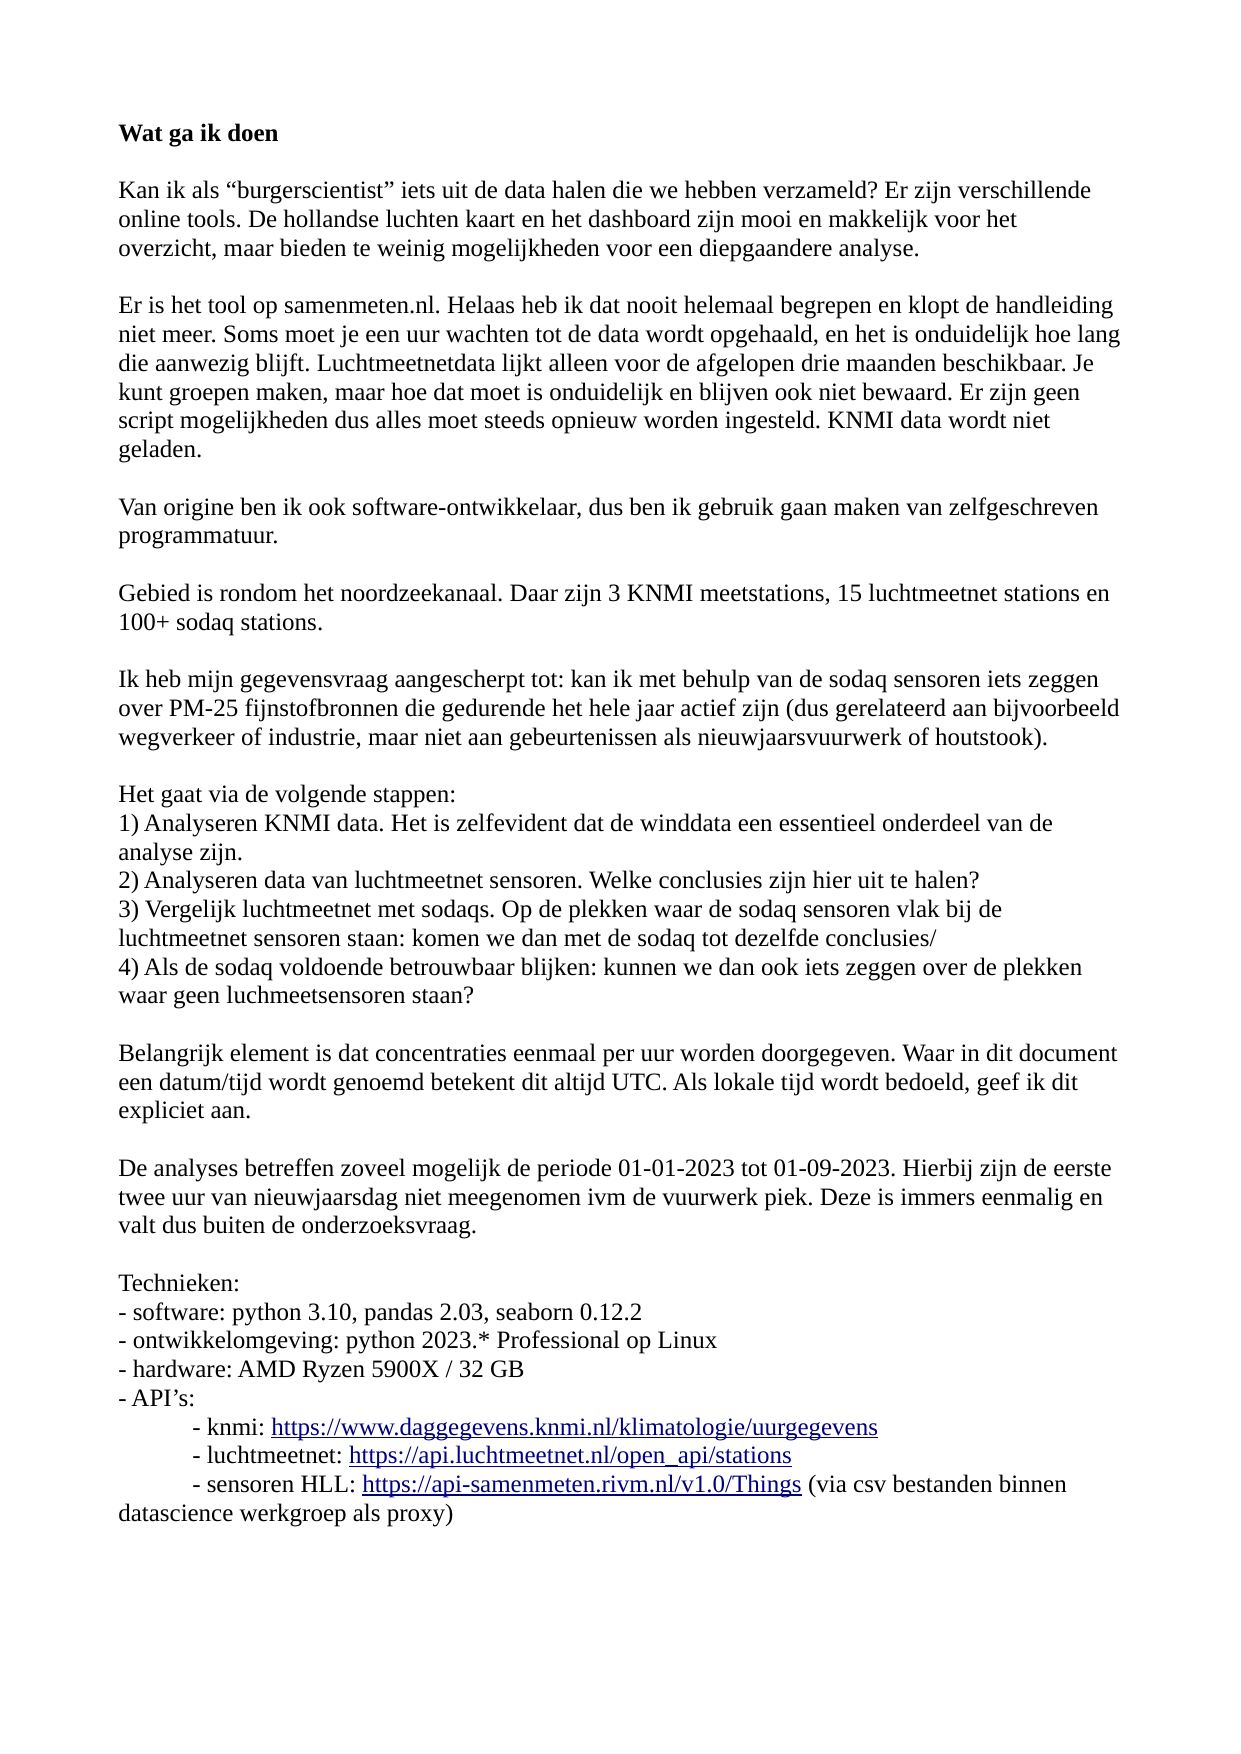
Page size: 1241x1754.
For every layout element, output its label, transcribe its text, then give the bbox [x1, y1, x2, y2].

text 3) Vergelijk luchtmeetnet met sodaqs. Op de plekken waar de sodaq sensoren vlak bij de luchtmeetnet sensoren staan: komen we dan met de sodaq tot dezelfde conclusies/ [118, 894, 1122, 952]
text - luchtmeetnet: https://api.luchtmeetnet.nl/open_api/stations [118, 1441, 1122, 1469]
text 2) Analyseren data van luchtmeetnet sensoren. Welke conclusies zijn hier uit te halen? [118, 866, 1122, 894]
text - API’s: [118, 1383, 1122, 1412]
text - hardware: AMD Ryzen 5900X / 32 GB [118, 1354, 1122, 1383]
text Technieken: [118, 1268, 1122, 1297]
text De analyses betreffen zoveel mogelijk de periode 01-01-2023 tot 01-09-2023. Hierbij zijn de eerste twee uur van nieuwjaarsdag niet meegenomen ivm de vuurwerk piek. Deze is immers eenmalig en valt dus buiten de onderzoeksvraag. [118, 1153, 1122, 1239]
text - sensoren HLL: https://api-samenmeten.rivm.nl/v1.0/Things (via csv bestanden binnen datascience werkgroep als proxy) [118, 1469, 1122, 1527]
text 1) Analyseren KNMI data. Het is zelfevident dat de winddata een essentieel onderdeel van de analyse zijn. [118, 808, 1122, 866]
text Kan ik als “burgerscientist” iets uit de data halen die we hebben verzameld? Er zijn verschillende online tools. De hollandse luchten kaart en het dashboard zijn mooi en makkelijk voor het overzicht, maar bieden te weinig mogelijkheden voor een diepgaandere analyse. [118, 176, 1122, 262]
text Wat ga ik doen [118, 118, 1122, 147]
text - ontwikkelomgeving: python 2023.* Professional op Linux [118, 1326, 1122, 1354]
text - knmi: https://www.daggegevens.knmi.nl/klimatologie/uurgegevens [118, 1412, 1122, 1441]
text Er is het tool op samenmeten.nl. Helaas heb ik dat nooit helemaal begrepen en klopt de handleiding niet meer. Soms moet je een uur wachten tot de data wordt opgehaald, en het is onduidelijk hoe lang die aanwezig blijft. Luchtmeetnetdata lijkt alleen voor de afgelopen drie maanden beschikbaar. Je kunt groepen maken, maar hoe dat moet is onduidelijk en blijven ook niet bewaard. Er zijn geen script mogelijkheden dus alles moet steeds opnieuw worden ingesteld. KNMI data wordt niet geladen. [118, 262, 1122, 463]
text Gebied is rondom het noordzeekanaal. Daar zijn 3 KNMI meetstations, 15 luchtmeetnet stations en 100+ sodaq stations. [118, 578, 1122, 636]
text Het gaat via de volgende stappen: [118, 779, 1122, 808]
text Ik heb mijn gegevensvraag aangescherpt tot: kan ik met behulp van de sodaq sensoren iets zeggen over PM-25 fijnstofbronnen die gedurende het hele jaar actief zijn (dus gerelateerd aan bijvoorbeeld wegverkeer of industrie, maar niet aan gebeurtenissen als nieuwjaarsvuurwerk of houtstook). [118, 664, 1122, 751]
text 4) Als de sodaq voldoende betrouwbaar blijken: kunnen we dan ook iets zeggen over de plekken waar geen luchmeetsensoren staan? [118, 952, 1122, 1009]
text - software: python 3.10, pandas 2.03, seaborn 0.12.2 [118, 1297, 1122, 1326]
text Van origine ben ik ook software-ontwikkelaar, dus ben ik gebruik gaan maken van zelfgeschreven programmatuur. [118, 492, 1122, 549]
text Belangrijk element is dat concentraties eenmaal per uur worden doorgegeven. Waar in dit document een datum/tijd wordt genoemd betekent dit altijd UTC. Als lokale tijd wordt bedoeld, geef ik dit expliciet aan. [118, 1038, 1122, 1124]
